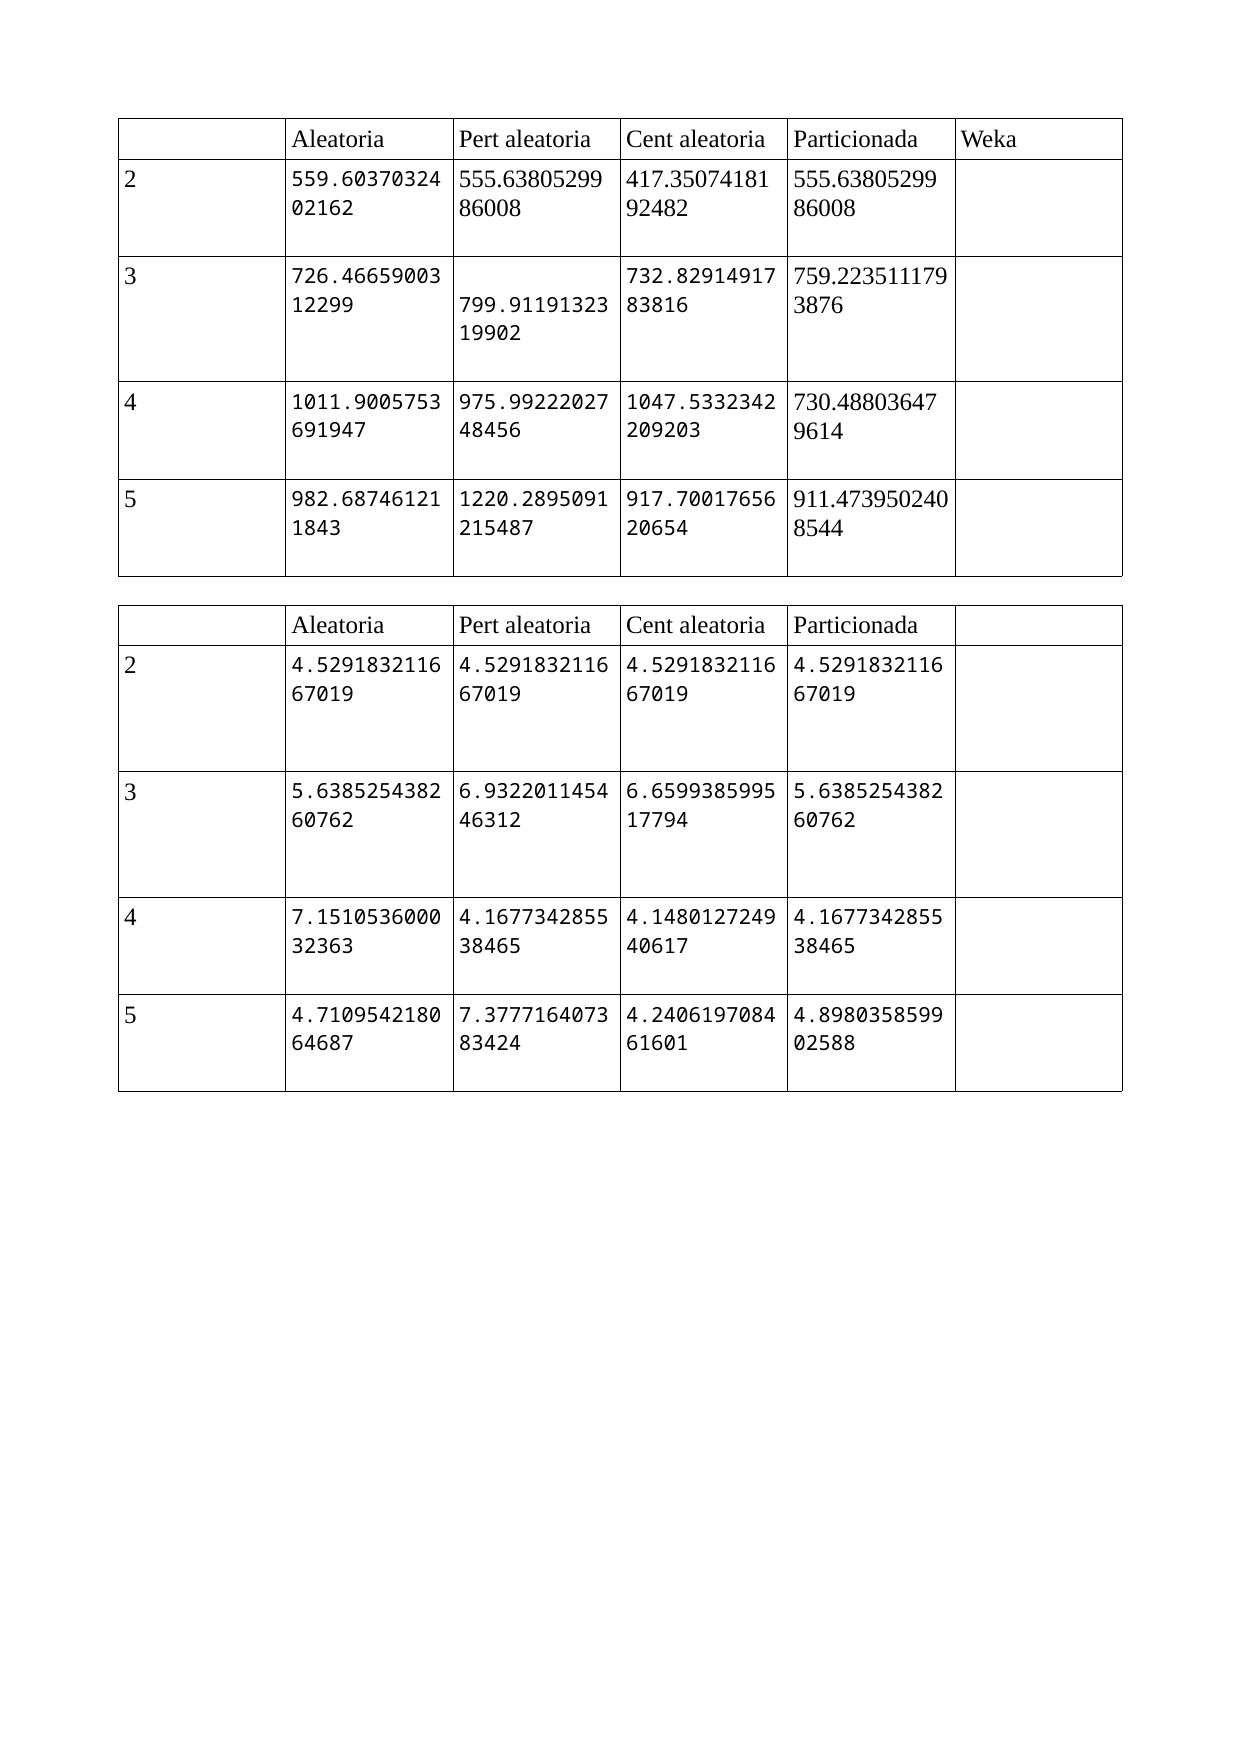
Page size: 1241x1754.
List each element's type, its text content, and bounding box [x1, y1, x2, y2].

table_cell 982.687461211843 [286, 480, 453, 576]
table_header Pert aleatoria [454, 606, 620, 645]
table_cell 559.6037032402162 [286, 160, 453, 256]
table_header Particionada [788, 606, 955, 645]
table_cell 4.529183211667019 [286, 646, 453, 771]
table_header Cent aleatoria [621, 606, 787, 645]
table_cell 2 [119, 160, 285, 256]
table_header Aleatoria [286, 606, 453, 645]
table_header [119, 606, 285, 645]
table_cell 5 [119, 995, 285, 1091]
table_header [119, 119, 285, 158]
table_cell 1220.2895091215487 [454, 480, 620, 576]
table_cell 730.488036479614 [788, 382, 955, 478]
table_cell 4.167734285538465 [454, 898, 620, 994]
table_header Cent aleatoria [621, 119, 787, 158]
table_cell 4.529183211667019 [454, 646, 620, 771]
table_cell 7.377716407383424 [454, 995, 620, 1091]
table_cell 5.638525438260762 [788, 772, 955, 897]
table_cell 4.898035859902588 [788, 995, 955, 1091]
table_cell 1011.9005753691947 [286, 382, 453, 478]
table_cell 4 [119, 382, 285, 478]
table_cell [956, 480, 1122, 576]
table_cell 799.9119132319902 [454, 257, 620, 381]
table_header Pert aleatoria [454, 119, 620, 158]
table_header Weka [956, 119, 1122, 158]
table_cell 4.529183211667019 [621, 646, 787, 771]
table_cell 911.4739502408544 [788, 480, 955, 576]
table_cell 3 [119, 772, 285, 897]
table_cell [956, 995, 1122, 1091]
table_cell 917.7001765620654 [621, 480, 787, 576]
table_cell 4 [119, 898, 285, 994]
table_cell 732.8291491783816 [621, 257, 787, 381]
table_cell 4.710954218064687 [286, 995, 453, 1091]
table_cell 6.659938599517794 [621, 772, 787, 897]
table_cell 2 [119, 646, 285, 771]
table_cell 555.6380529986008 [788, 160, 955, 256]
table_cell 1047.5332342209203 [621, 382, 787, 478]
table_cell 759.2235111793876 [788, 257, 955, 381]
table_cell 726.4665900312299 [286, 257, 453, 381]
table_cell 975.9922202748456 [454, 382, 620, 478]
table_cell 5 [119, 480, 285, 576]
table_cell [956, 257, 1122, 381]
table_cell 4.167734285538465 [788, 898, 955, 994]
table_header Aleatoria [286, 119, 453, 158]
table_cell [956, 772, 1122, 897]
table_cell [956, 382, 1122, 478]
table_header Particionada [788, 119, 955, 158]
table_cell 4.529183211667019 [788, 646, 955, 771]
table_cell 417.3507418192482 [621, 160, 787, 256]
table_cell 5.638525438260762 [286, 772, 453, 897]
table_cell [956, 160, 1122, 256]
table_cell [956, 898, 1122, 994]
table_cell 4.148012724940617 [621, 898, 787, 994]
table_header [956, 606, 1122, 645]
table_cell 4.240619708461601 [621, 995, 787, 1091]
table_cell [956, 646, 1122, 771]
table_cell 7.151053600032363 [286, 898, 453, 994]
table_cell 6.932201145446312 [454, 772, 620, 897]
table_cell 3 [119, 257, 285, 381]
table_cell 555.6380529986008 [454, 160, 620, 256]
